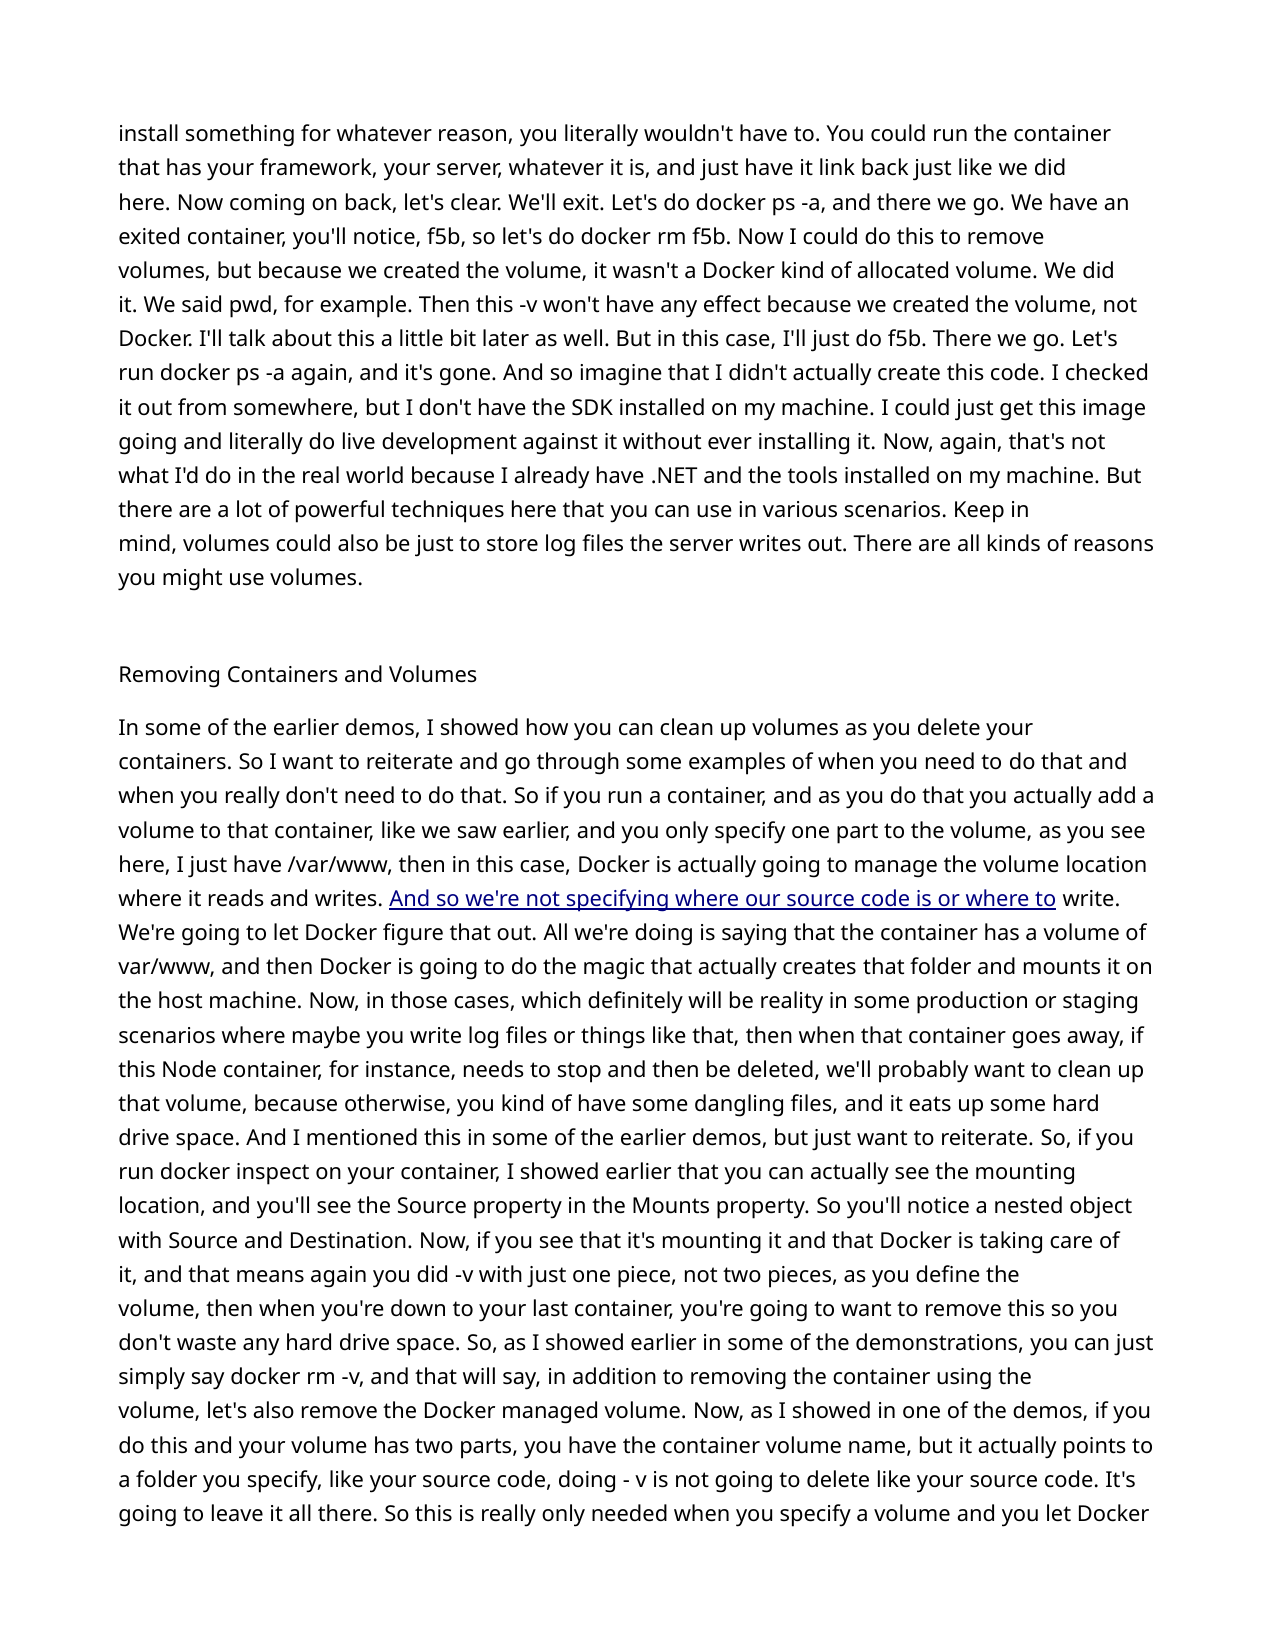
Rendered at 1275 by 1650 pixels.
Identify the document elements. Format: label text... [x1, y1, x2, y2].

text In some of the earlier demos, I showed how you can clean up volumes as you delete your containers. So I want to reiterate and go through some examples of when you need to do that and when you really don't need to do that. So if you run a container, and as you do that you actually add a volume to that container, like we saw earlier, and you only specify one part to the volume, as you see here, I just have /var/www, then in this case, Docker is actually going to manage the volume location where it reads and writes. And so we're not specifying where our source code is or where to write. We're going to let Docker figure that out. All we're doing is saying that the container has a volume of var/www, and then Docker is going to do the magic that actually creates that folder and mounts it on the host machine. Now, in those cases, which definitely will be reality in some production or staging scenarios where maybe you write log files or things like that, then when that container goes away, if this Node container, for instance, needs to stop and then be deleted, we'll probably want to clean up that volume, because otherwise, you kind of have some dangling files, and it eats up some hard drive space. And I mentioned this in some of the earlier demos, but just want to reiterate. So, if you run docker inspect on your container, I showed earlier that you can actually see the mounting location, and you'll see the Source property in the Mounts property. So you'll notice a nested object with Source and Destination. Now, if you see that it's mounting it and that Docker is taking care of it, and that means again you did ‑v with just one piece, not two pieces, as you define the volume, then when you're down to your last container, you're going to want to remove this so you don't waste any hard drive space. So, as I showed earlier in some of the demonstrations, you can just simply say docker rm ‑v, and that will say, in addition to removing the container using the volume, let's also remove the Docker managed volume. Now, as I showed in one of the demos, if you do this and your volume has two parts, you have the container volume name, but it actually points to a folder you specify, like your source code, doing ‑ v is not going to delete like your source code. It's going to leave it all there. So this is really only needed when you specify a volume and you let Docker [118, 712, 1157, 1528]
subtitle Removing Containers and Volumes [118, 659, 1157, 689]
text install something for whatever reason, you literally wouldn't have to. You could run the container that has your framework, your server, whatever it is, and just have it link back just like we did here. Now coming on back, let's clear. We'll exit. Let's do docker ps ‑a, and there we go. We have an exited container, you'll notice, f5b, so let's do docker rm f5b. Now I could do this to remove volumes, but because we created the volume, it wasn't a Docker kind of allocated volume. We did it. We said pwd, for example. Then this ‑v won't have any effect because we created the volume, not Docker. I'll talk about this a little bit later as well. But in this case, I'll just do f5b. There we go. Let's run docker ps ‑a again, and it's gone. And so imagine that I didn't actually create this code. I checked it out from somewhere, but I don't have the SDK installed on my machine. I could just get this image going and literally do live development against it without ever installing it. Now, again, that's not what I'd do in the real world because I already have .NET and the tools installed on my machine. But there are a lot of powerful techniques here that you can use in various scenarios. Keep in mind, volumes could also be just to store log files the server writes out. There are all kinds of reasons you might use volumes. [118, 118, 1157, 592]
